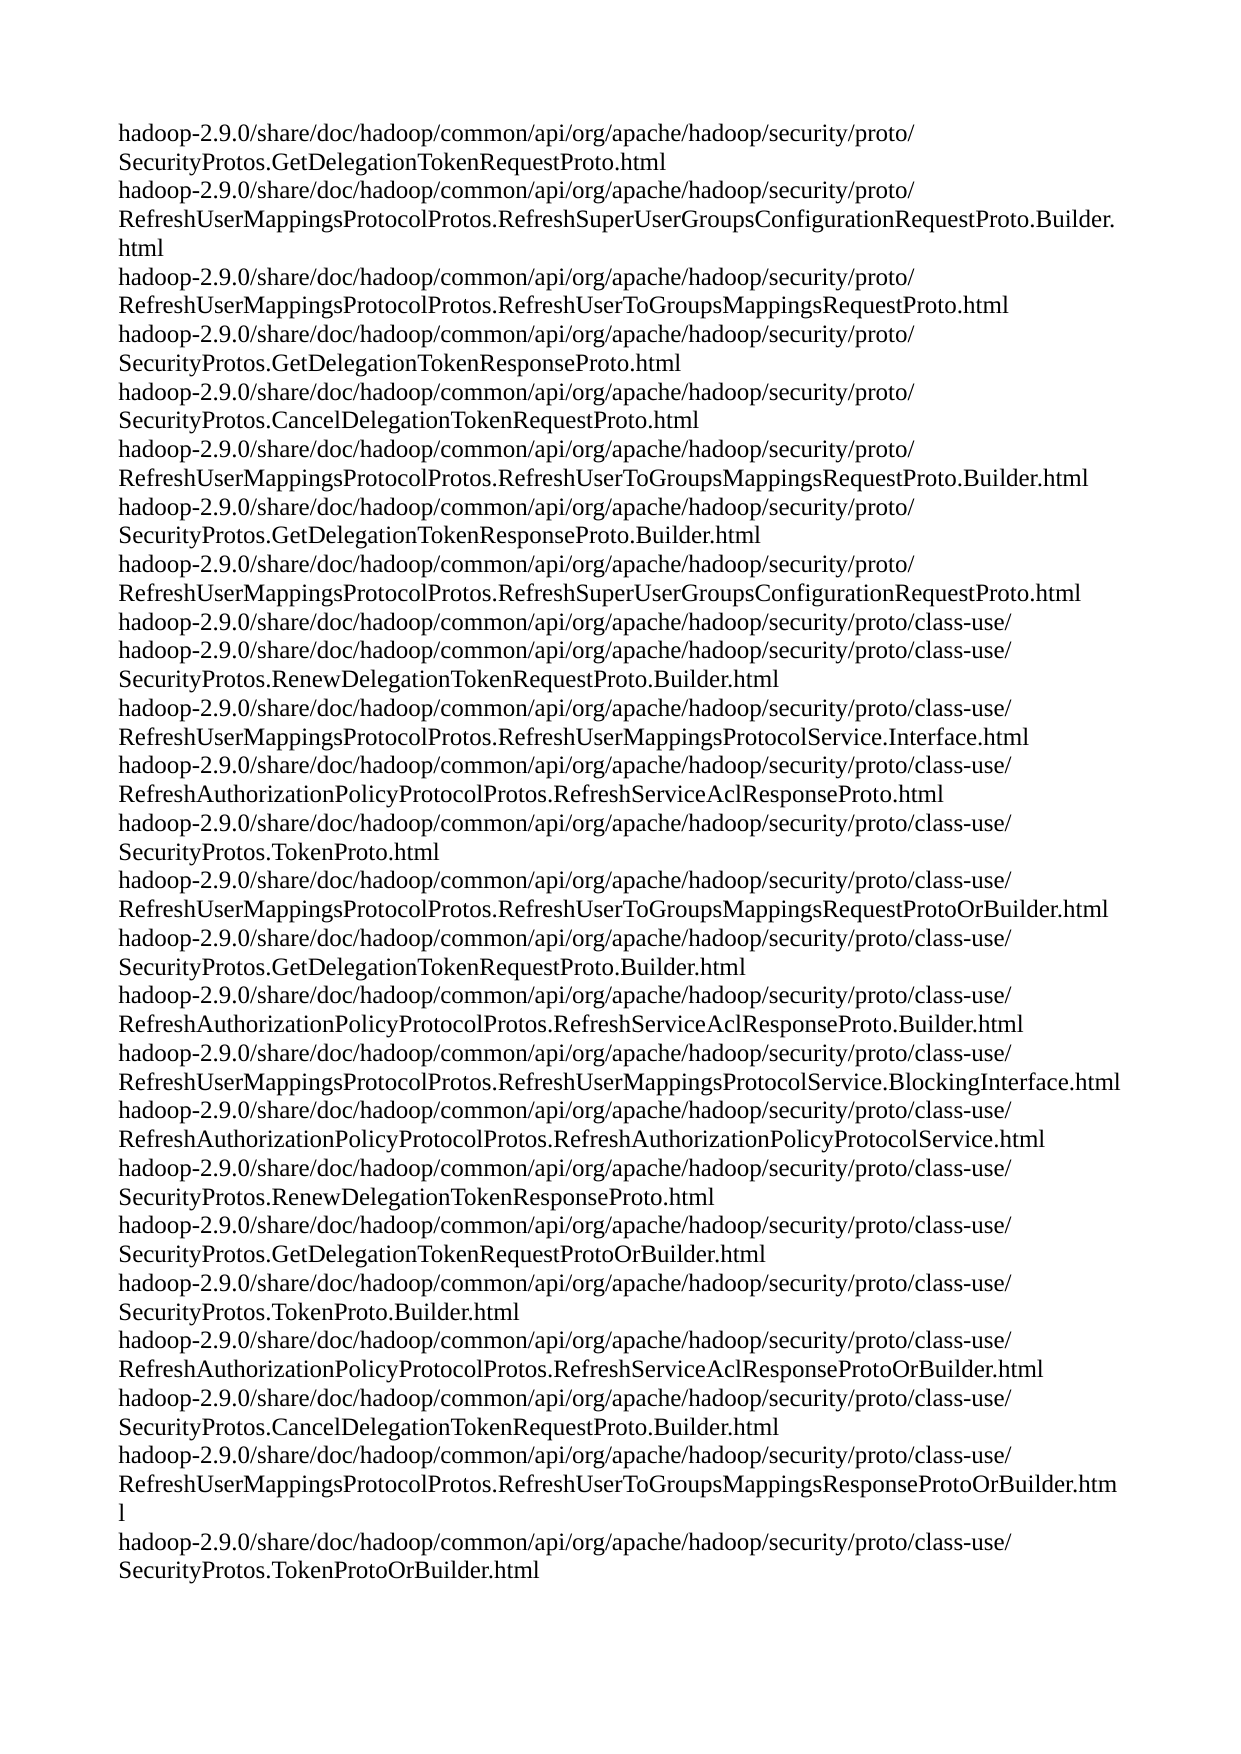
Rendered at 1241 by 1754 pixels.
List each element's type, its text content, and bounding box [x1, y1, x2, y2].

text hadoop-2.9.0/share/doc/hadoop/common/api/org/apache/hadoop/security/proto/class-use/SecurityProtos.TokenProto.html [118, 808, 1122, 866]
text hadoop-2.9.0/share/doc/hadoop/common/api/org/apache/hadoop/security/proto/class-use/SecurityProtos.RenewDelegationTokenRequestProto.Builder.html [118, 636, 1122, 693]
text hadoop-2.9.0/share/doc/hadoop/common/api/org/apache/hadoop/security/proto/class-use/SecurityProtos.CancelDelegationTokenRequestProto.Builder.html [118, 1383, 1122, 1441]
text hadoop-2.9.0/share/doc/hadoop/common/api/org/apache/hadoop/security/proto/RefreshUserMappingsProtocolProtos.RefreshSuperUserGroupsConfigurationRequestProto.Builder.html [118, 176, 1122, 262]
text hadoop-2.9.0/share/doc/hadoop/common/api/org/apache/hadoop/security/proto/class-use/ [118, 607, 1122, 636]
text hadoop-2.9.0/share/doc/hadoop/common/api/org/apache/hadoop/security/proto/class-use/SecurityProtos.GetDelegationTokenRequestProto.Builder.html [118, 923, 1122, 981]
text hadoop-2.9.0/share/doc/hadoop/common/api/org/apache/hadoop/security/proto/class-use/RefreshAuthorizationPolicyProtocolProtos.RefreshServiceAclResponseProto.html [118, 751, 1122, 808]
text hadoop-2.9.0/share/doc/hadoop/common/api/org/apache/hadoop/security/proto/SecurityProtos.GetDelegationTokenRequestProto.html [118, 118, 1122, 176]
text hadoop-2.9.0/share/doc/hadoop/common/api/org/apache/hadoop/security/proto/class-use/SecurityProtos.TokenProto.Builder.html [118, 1268, 1122, 1326]
text hadoop-2.9.0/share/doc/hadoop/common/api/org/apache/hadoop/security/proto/SecurityProtos.GetDelegationTokenResponseProto.html [118, 319, 1122, 377]
text hadoop-2.9.0/share/doc/hadoop/common/api/org/apache/hadoop/security/proto/class-use/SecurityProtos.TokenProtoOrBuilder.html [118, 1527, 1122, 1584]
text hadoop-2.9.0/share/doc/hadoop/common/api/org/apache/hadoop/security/proto/RefreshUserMappingsProtocolProtos.RefreshUserToGroupsMappingsRequestProto.html [118, 262, 1122, 319]
text hadoop-2.9.0/share/doc/hadoop/common/api/org/apache/hadoop/security/proto/class-use/RefreshAuthorizationPolicyProtocolProtos.RefreshServiceAclResponseProtoOrBuilder.html [118, 1326, 1122, 1383]
text hadoop-2.9.0/share/doc/hadoop/common/api/org/apache/hadoop/security/proto/RefreshUserMappingsProtocolProtos.RefreshSuperUserGroupsConfigurationRequestProto.html [118, 549, 1122, 607]
text hadoop-2.9.0/share/doc/hadoop/common/api/org/apache/hadoop/security/proto/class-use/RefreshUserMappingsProtocolProtos.RefreshUserMappingsProtocolService.BlockingInterface.html [118, 1038, 1122, 1096]
text hadoop-2.9.0/share/doc/hadoop/common/api/org/apache/hadoop/security/proto/SecurityProtos.CancelDelegationTokenRequestProto.html [118, 377, 1122, 434]
text hadoop-2.9.0/share/doc/hadoop/common/api/org/apache/hadoop/security/proto/class-use/SecurityProtos.RenewDelegationTokenResponseProto.html [118, 1153, 1122, 1211]
text hadoop-2.9.0/share/doc/hadoop/common/api/org/apache/hadoop/security/proto/class-use/RefreshUserMappingsProtocolProtos.RefreshUserToGroupsMappingsRequestProtoOrBuilder.html [118, 866, 1122, 923]
text hadoop-2.9.0/share/doc/hadoop/common/api/org/apache/hadoop/security/proto/RefreshUserMappingsProtocolProtos.RefreshUserToGroupsMappingsRequestProto.Builder.html [118, 434, 1122, 492]
text hadoop-2.9.0/share/doc/hadoop/common/api/org/apache/hadoop/security/proto/SecurityProtos.GetDelegationTokenResponseProto.Builder.html [118, 492, 1122, 549]
text hadoop-2.9.0/share/doc/hadoop/common/api/org/apache/hadoop/security/proto/class-use/RefreshUserMappingsProtocolProtos.RefreshUserMappingsProtocolService.Interface.html [118, 693, 1122, 751]
text hadoop-2.9.0/share/doc/hadoop/common/api/org/apache/hadoop/security/proto/class-use/RefreshAuthorizationPolicyProtocolProtos.RefreshAuthorizationPolicyProtocolService.html [118, 1096, 1122, 1153]
text hadoop-2.9.0/share/doc/hadoop/common/api/org/apache/hadoop/security/proto/class-use/RefreshUserMappingsProtocolProtos.RefreshUserToGroupsMappingsResponseProtoOrBuilder.html [118, 1441, 1122, 1527]
text hadoop-2.9.0/share/doc/hadoop/common/api/org/apache/hadoop/security/proto/class-use/RefreshAuthorizationPolicyProtocolProtos.RefreshServiceAclResponseProto.Builder.html [118, 981, 1122, 1038]
text hadoop-2.9.0/share/doc/hadoop/common/api/org/apache/hadoop/security/proto/class-use/SecurityProtos.GetDelegationTokenRequestProtoOrBuilder.html [118, 1211, 1122, 1268]
